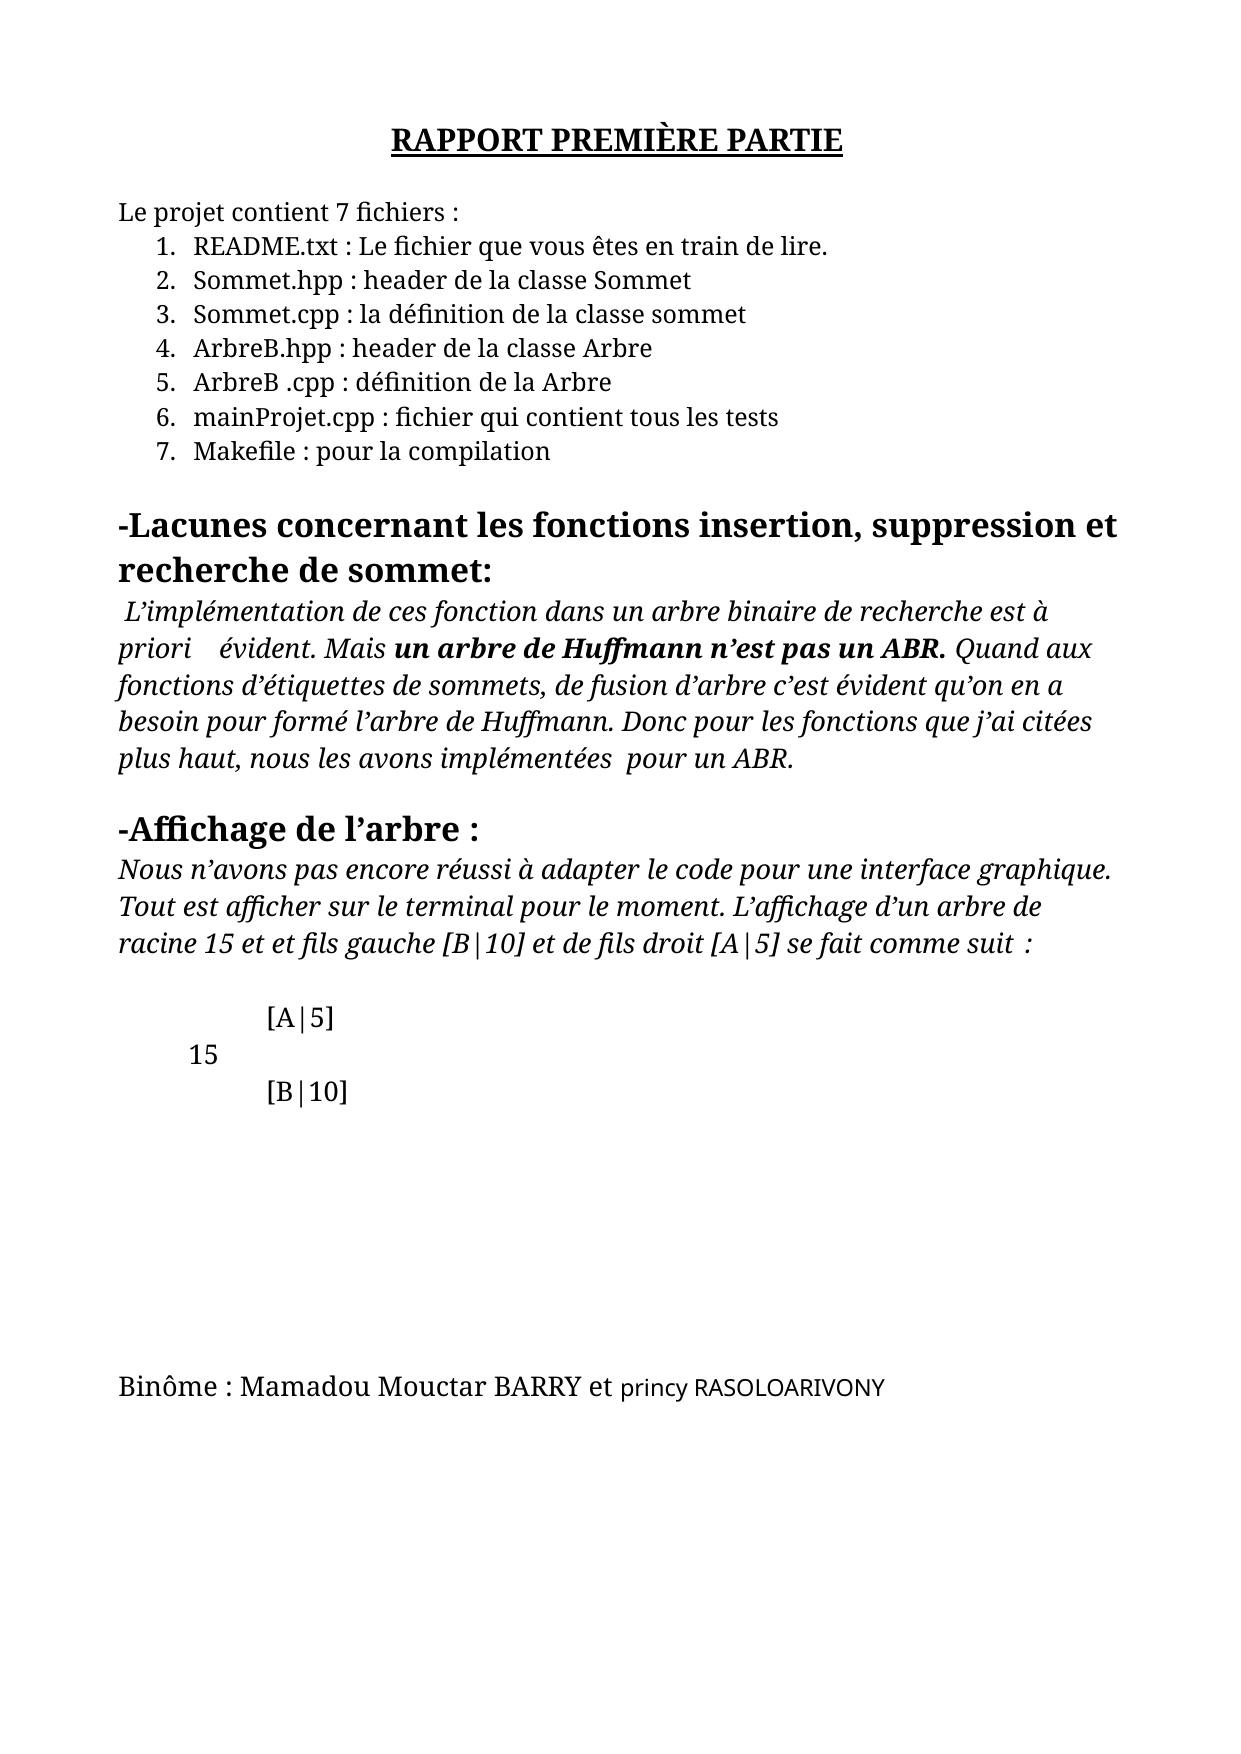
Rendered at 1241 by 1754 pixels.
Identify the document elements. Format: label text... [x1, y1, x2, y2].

text Le projet contient 7 fichiers : [118, 195, 1122, 229]
text L’implémentation de ces fonction dans un arbre binaire de recherche est à priori évident. Mais un arbre de Huffmann n’est pas un ABR. Quand aux fonctions d’étiquettes de sommets, de fusion d’arbre c’est évident qu’on en a besoin pour formé l’arbre de Huffmann. Donc pour les fonctions que j’ai citées plus haut, nous les avons implémentées pour un ABR. [118, 592, 1122, 777]
text RAPPORT PREMIÈRE PARTIE [118, 118, 1122, 161]
list README.txt : Le fichier que vous êtes en train de lire. [156, 229, 1122, 263]
list mainProjet.cpp : fichier qui contient tous les tests [156, 399, 1122, 433]
text [B|10] [118, 1072, 1122, 1109]
list ArbreB.hpp : header de la classe Arbre [156, 331, 1122, 365]
text [A|5] [118, 998, 1122, 1035]
text 15 [118, 1035, 1122, 1072]
text Nous n’avons pas encore réussi à adapter le code pour une interface graphique. Tout est afficher sur le terminal pour le moment. L’affichage d’un arbre de racine 15 et et fils gauche [B|10] et de fils droit [A|5] se fait comme suit : [118, 851, 1122, 961]
list ArbreB .cpp : définition de la Arbre [156, 365, 1122, 399]
text -Affichage de l’arbre : [118, 805, 1122, 851]
list Makefile : pour la compilation [156, 433, 1122, 467]
list Sommet.cpp : la définition de la classe sommet [156, 297, 1122, 331]
text -Lacunes concernant les fonctions insertion, suppression et recherche de sommet: [118, 501, 1122, 592]
text Binôme : Mamadou Mouctar BARRY et princy RASOLOARIVONY [118, 1367, 1122, 1404]
list Sommet.hpp : header de la classe Sommet [156, 263, 1122, 297]
